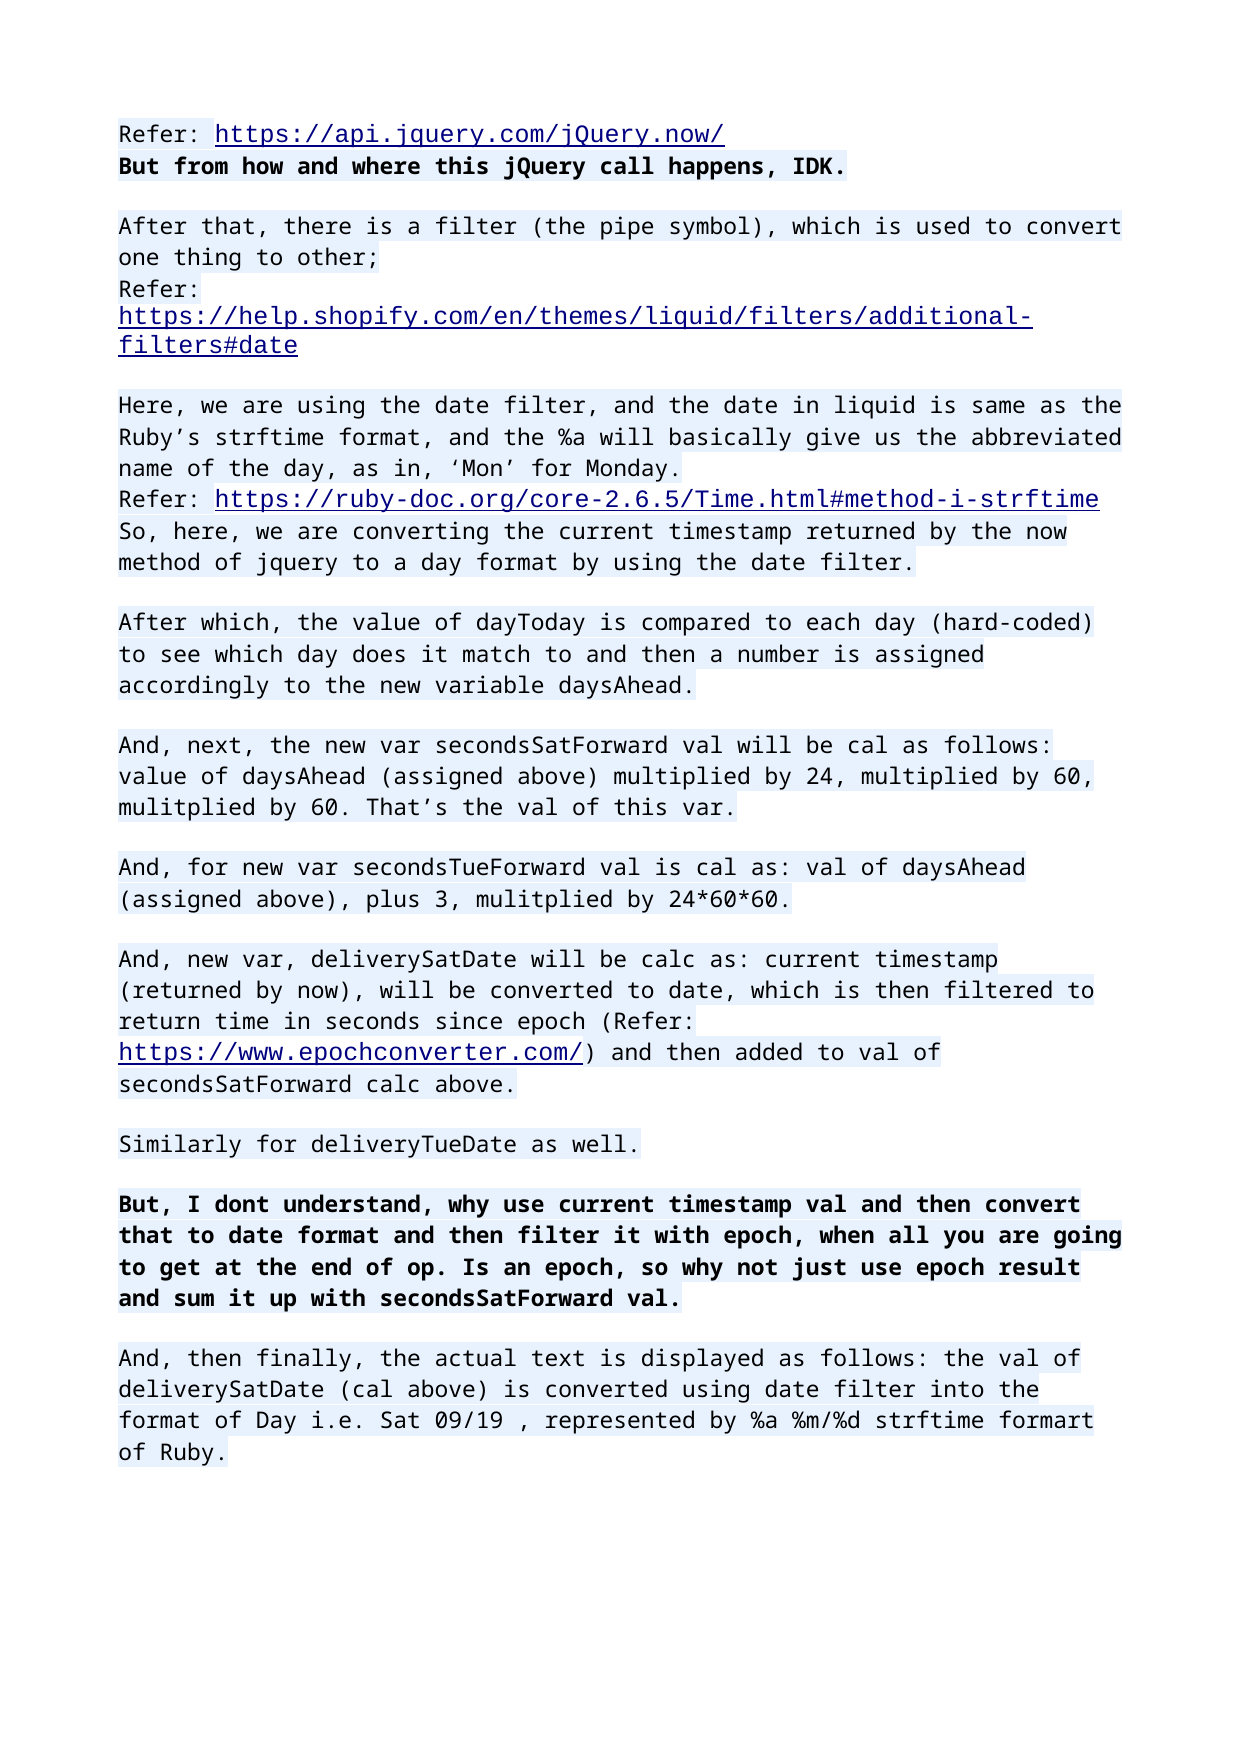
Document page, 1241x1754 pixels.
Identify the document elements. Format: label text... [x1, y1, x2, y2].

text Similarly for deliveryTueDate as well. [118, 1128, 1122, 1159]
text Refer: https://help.shopify.com/en/themes/liquid/filters/additional-filters#date [118, 273, 1122, 361]
text But, I dont understand, why use current timestamp val and then convert that to date format and then filter it with epoch, when all you are going to get at the end of op. Is an epoch, so why not just use epoch result and sum it up with secondsSatForward val. [118, 1188, 1122, 1313]
text And, then finally, the actual text is displayed as follows: the val of deliverySatDate (cal above) is converted using date filter into the format of Day i.e. Sat 09/19 , represented by %a %m/%d strftime formart of Ruby. [118, 1342, 1122, 1467]
text Refer: https://api.jquery.com/jQuery.now/ [118, 118, 1122, 150]
text After which, the value of dayToday is compared to each day (hard-coded) to see which day does it match to and then a number is assigned accordingly to the new variable daysAhead. [118, 606, 1122, 700]
text And, next, the new var secondsSatForward val will be cal as follows: value of daysAhead (assigned above) multiplied by 24, multiplied by 60, mulitplied by 60. That’s the val of this var. [118, 729, 1122, 822]
text Here, we are using the date filter, and the date in liquid is same as the Ruby’s strftime format, and the %a will basically give us the abbreviated name of the day, as in, ‘Mon’ for Monday. [118, 389, 1122, 483]
text But from how and where this jQuery call happens, IDK. [118, 150, 1122, 181]
text After that, there is a filter (the pipe symbol), which is used to convert one thing to other; [118, 210, 1122, 273]
text And, new var, deliverySatDate will be calc as: current timestamp (returned by now), will be converted to date, which is then filtered to return time in seconds since epoch (Refer: https://www.epochconverter.com/) and then added to val of secondsSatForward calc above. [118, 942, 1122, 1099]
text Refer: https://ruby-doc.org/core-2.6.5/Time.html#method-i-strftime [118, 483, 1122, 515]
text So, here, we are converting the current timestamp returned by the now method of jquery to a day format by using the date filter. [118, 515, 1122, 577]
text And, for new var secondsTueForward val is cal as: val of daysAhead (assigned above), plus 3, mulitplied by 24*60*60. [118, 851, 1122, 914]
